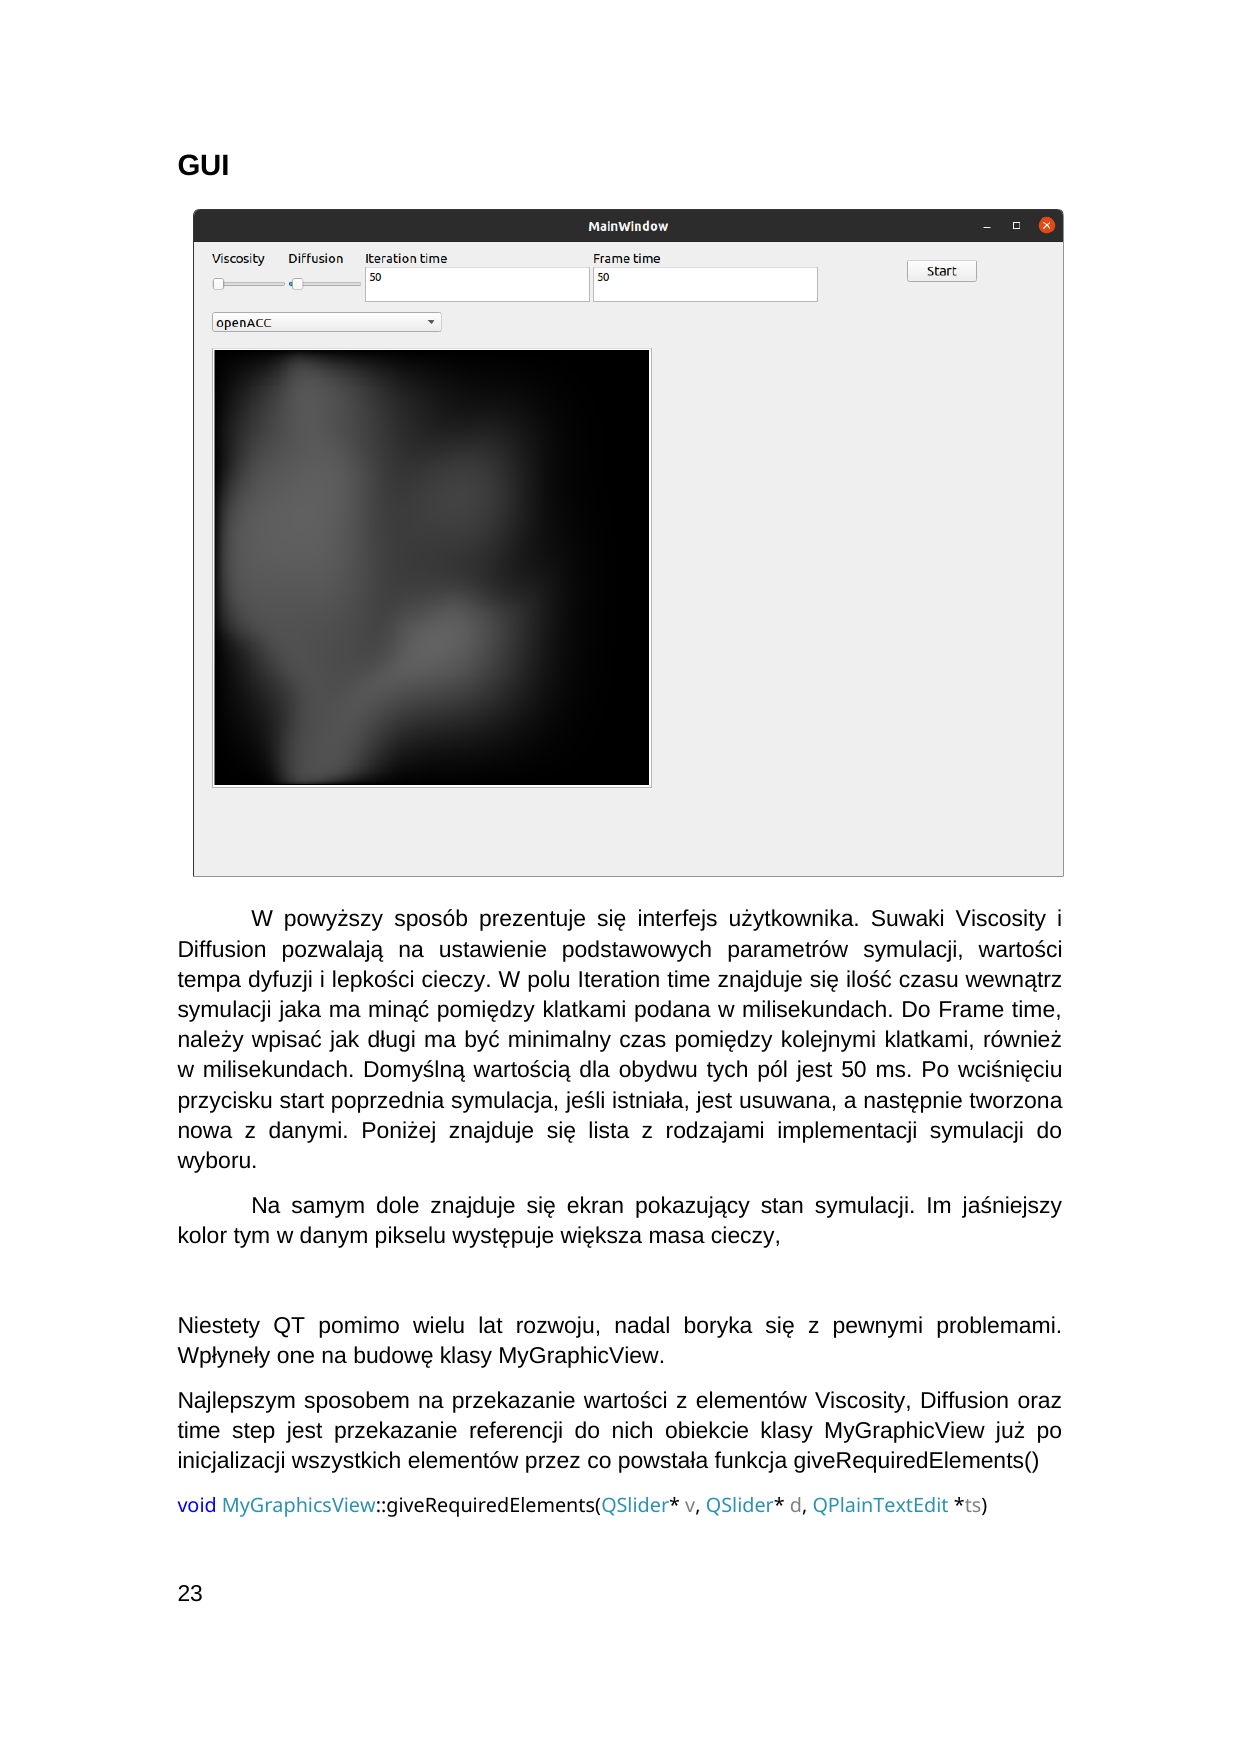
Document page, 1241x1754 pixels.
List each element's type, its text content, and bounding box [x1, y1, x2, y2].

text void MyGraphicsView::giveRequiredElements(QSlider* v, QSlider* d, QPlainTextEdit *ts) [177, 1492, 1063, 1519]
text Niestety QT pomimo wielu lat rozwoju, nadal boryka się z pewnymi problemami. Wpłyneły one na budowę klasy MyGraphicView. [177, 1312, 1063, 1368]
subtitle GUI [177, 148, 1063, 181]
text Najlepszym sposobem na przekazanie wartości z elementów Viscosity, Diffusion oraz time step jest przekazanie referencji do nich obiekcie klasy MyGraphicView już po inicjalizacji wszystkich elementów przez co powstała funkcja giveRequiredElements() [177, 1387, 1063, 1473]
text Na samym dole znajduje się ekran pokazujący stan symulacji. Im jaśniejszy kolor tym w danym pikselu występuje większa masa cieczy, [177, 1192, 1063, 1248]
text W powyższy sposób prezentuje się interfejs użytkownika. Suwaki Viscosity i Diffusion pozwalają na ustawienie podstawowych parametrów symulacji, wartości tempa dyfuzji i lepkości cieczy. W polu Iteration time znajduje się ilość czasu wewnątrz symulacji jaka ma minąć pomiędzy klatkami podana w milisekundach. Do Frame time, należy wpisać jak długi ma być minimalny czas pomiędzy kolejnymi klatkami, również w milisekundach. Domyślną wartością dla obydwu tych pól jest 50 ms. Po wciśnięciu przycisku start poprzednia symulacja, jeśli istniała, jest usuwana, a następnie tworzona nowa z danymi. Poniżej znajduje się lista z rodzajami implementacji symulacji do wyboru. [177, 199, 1063, 1173]
picture [185, 202, 1071, 884]
